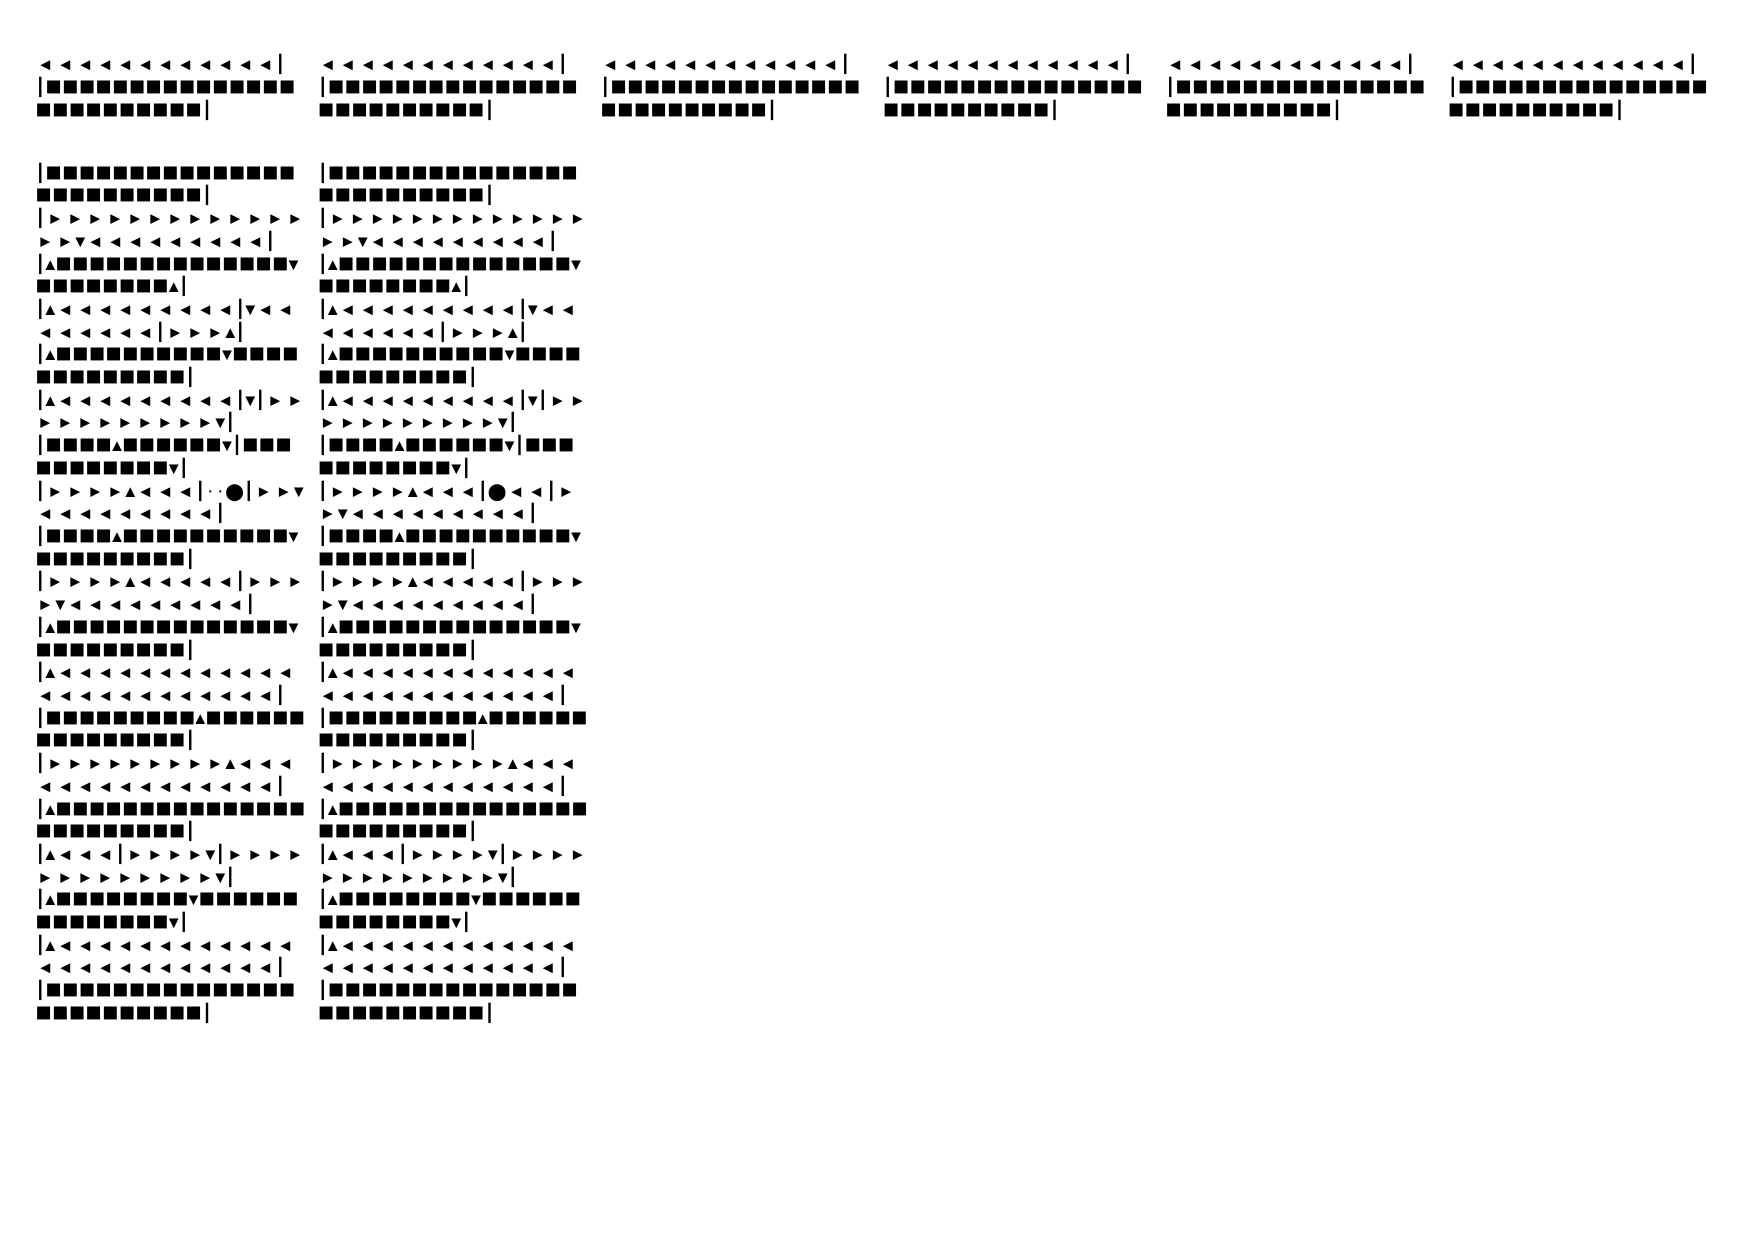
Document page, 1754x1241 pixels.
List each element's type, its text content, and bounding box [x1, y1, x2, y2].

table_header [594, 156, 877, 1030]
table_header ◀◀◀◀◀◀◀◀◀◀◀◀┃ ┃⬛⬛⬛⬛⬛⬛⬛⬛⬛⬛⬛⬛⬛⬛⬛⬛⬛⬛⬛⬛⬛⬛⬛⬛⬛┃ [877, 47, 1159, 127]
table_header ◀◀◀◀◀◀◀◀◀◀◀◀┃ ┃⬛⬛⬛⬛⬛⬛⬛⬛⬛⬛⬛⬛⬛⬛⬛⬛⬛⬛⬛⬛⬛⬛⬛⬛⬛┃ [594, 47, 877, 127]
table_header ┃⬛⬛⬛⬛⬛⬛⬛⬛⬛⬛⬛⬛⬛⬛⬛⬛⬛⬛⬛⬛⬛⬛⬛⬛⬛┃ ┃▶▶▶▶▶▶▶▶▶▶▶▶▶▶▶▼◀◀◀◀◀◀◀◀◀┃ ┃▲⬛⬛⬛⬛⬛⬛⬛⬛⬛⬛⬛⬛⬛⬛▼⬛⬛⬛⬛⬛⬛⬛⬛▲┃ ┃▲◀◀◀◀◀◀◀◀◀┃▼◀◀◀◀◀◀◀◀┃▶▶▶▲┃ ┃▲⬛⬛⬛⬛⬛⬛⬛⬛⬛⬛▼⬛⬛⬛⬛⬛⬛⬛⬛⬛⬛⬛⬛⬛┃ ┃▲◀◀◀◀◀◀◀◀◀┃▼┃▶▶▶▶▶▶▶▶▶▶▶▼┃ ┃⬛⬛⬛⬛▲⬛⬛⬛⬛⬛⬛▼┃⬛⬛⬛⬛⬛⬛⬛⬛⬛⬛⬛▼┃ ┃▶▶▶▶▲◀◀◀┃∙∙⬤┃▶▶▼◀◀◀◀◀◀◀◀◀┃ ┃⬛⬛⬛⬛▲⬛⬛⬛⬛⬛⬛⬛⬛⬛⬛▼⬛⬛⬛⬛⬛⬛⬛⬛⬛┃ ┃▶▶▶▶▲◀◀◀◀◀┃▶▶▶▶▼◀◀◀◀◀◀◀◀◀┃ ┃▲⬛⬛⬛⬛⬛⬛⬛⬛⬛⬛⬛⬛⬛⬛▼⬛⬛⬛⬛⬛⬛⬛⬛⬛┃ ┃▲◀◀◀◀◀◀◀◀◀◀◀◀◀◀◀◀◀◀◀◀◀◀◀◀┃ ┃⬛⬛⬛⬛⬛⬛⬛⬛⬛▲⬛⬛⬛⬛⬛⬛⬛⬛⬛⬛⬛⬛⬛⬛⬛┃ ┃▶▶▶▶▶▶▶▶▶▲◀◀◀◀◀◀◀◀◀◀◀◀◀◀◀┃ ┃▲⬛⬛⬛⬛⬛⬛⬛⬛⬛⬛⬛⬛⬛⬛⬛⬛⬛⬛⬛⬛⬛⬛⬛⬛┃ ┃▲◀◀◀┃▶▶▶▶▼┃▶▶▶▶▶▶▶▶▶▶▶▶▶▼┃ ┃▲⬛⬛⬛⬛⬛⬛⬛⬛▼⬛⬛⬛⬛⬛⬛⬛⬛⬛⬛⬛⬛⬛⬛▼┃ ┃▲◀◀◀◀◀◀◀◀◀◀◀◀◀◀◀◀◀◀◀◀◀◀◀◀┃ ┃⬛⬛⬛⬛⬛⬛⬛⬛⬛⬛⬛⬛⬛⬛⬛⬛⬛⬛⬛⬛⬛⬛⬛⬛⬛┃ [30, 156, 312, 1030]
table_header [1442, 156, 1724, 1030]
table_header ◀◀◀◀◀◀◀◀◀◀◀◀┃ ┃⬛⬛⬛⬛⬛⬛⬛⬛⬛⬛⬛⬛⬛⬛⬛⬛⬛⬛⬛⬛⬛⬛⬛⬛⬛┃ [312, 47, 594, 127]
table_header ┃⬛⬛⬛⬛⬛⬛⬛⬛⬛⬛⬛⬛⬛⬛⬛⬛⬛⬛⬛⬛⬛⬛⬛⬛⬛┃ ┃▶▶▶▶▶▶▶▶▶▶▶▶▶▶▶▼◀◀◀◀◀◀◀◀◀┃ ┃▲⬛⬛⬛⬛⬛⬛⬛⬛⬛⬛⬛⬛⬛⬛▼⬛⬛⬛⬛⬛⬛⬛⬛▲┃ ┃▲◀◀◀◀◀◀◀◀◀┃▼◀◀◀◀◀◀◀◀┃▶▶▶▲┃ ┃▲⬛⬛⬛⬛⬛⬛⬛⬛⬛⬛▼⬛⬛⬛⬛⬛⬛⬛⬛⬛⬛⬛⬛⬛┃ ┃▲◀◀◀◀◀◀◀◀◀┃▼┃▶▶▶▶▶▶▶▶▶▶▶▼┃ ┃⬛⬛⬛⬛▲⬛⬛⬛⬛⬛⬛▼┃⬛⬛⬛⬛⬛⬛⬛⬛⬛⬛⬛▼┃ ┃▶▶▶▶▲◀◀◀┃⬤◀◀┃▶▶▼◀◀◀◀◀◀◀◀◀┃ ┃⬛⬛⬛⬛▲⬛⬛⬛⬛⬛⬛⬛⬛⬛⬛▼⬛⬛⬛⬛⬛⬛⬛⬛⬛┃ ┃▶▶▶▶▲◀◀◀◀◀┃▶▶▶▶▼◀◀◀◀◀◀◀◀◀┃ ┃▲⬛⬛⬛⬛⬛⬛⬛⬛⬛⬛⬛⬛⬛⬛▼⬛⬛⬛⬛⬛⬛⬛⬛⬛┃ ┃▲◀◀◀◀◀◀◀◀◀◀◀◀◀◀◀◀◀◀◀◀◀◀◀◀┃ ┃⬛⬛⬛⬛⬛⬛⬛⬛⬛▲⬛⬛⬛⬛⬛⬛⬛⬛⬛⬛⬛⬛⬛⬛⬛┃ ┃▶▶▶▶▶▶▶▶▶▲◀◀◀◀◀◀◀◀◀◀◀◀◀◀◀┃ ┃▲⬛⬛⬛⬛⬛⬛⬛⬛⬛⬛⬛⬛⬛⬛⬛⬛⬛⬛⬛⬛⬛⬛⬛⬛┃ ┃▲◀◀◀┃▶▶▶▶▼┃▶▶▶▶▶▶▶▶▶▶▶▶▶▼┃ ┃▲⬛⬛⬛⬛⬛⬛⬛⬛▼⬛⬛⬛⬛⬛⬛⬛⬛⬛⬛⬛⬛⬛⬛▼┃ ┃▲◀◀◀◀◀◀◀◀◀◀◀◀◀◀◀◀◀◀◀◀◀◀◀◀┃ ┃⬛⬛⬛⬛⬛⬛⬛⬛⬛⬛⬛⬛⬛⬛⬛⬛⬛⬛⬛⬛⬛⬛⬛⬛⬛┃ [312, 156, 594, 1030]
table_header ◀◀◀◀◀◀◀◀◀◀◀◀┃ ┃⬛⬛⬛⬛⬛⬛⬛⬛⬛⬛⬛⬛⬛⬛⬛⬛⬛⬛⬛⬛⬛⬛⬛⬛⬛┃ [1159, 47, 1442, 127]
table_header [877, 156, 1159, 1030]
table_header ◀◀◀◀◀◀◀◀◀◀◀◀┃ ┃⬛⬛⬛⬛⬛⬛⬛⬛⬛⬛⬛⬛⬛⬛⬛⬛⬛⬛⬛⬛⬛⬛⬛⬛⬛┃ [1442, 47, 1724, 127]
table_header ◀◀◀◀◀◀◀◀◀◀◀◀┃ ┃⬛⬛⬛⬛⬛⬛⬛⬛⬛⬛⬛⬛⬛⬛⬛⬛⬛⬛⬛⬛⬛⬛⬛⬛⬛┃ [30, 47, 312, 127]
table_header [1159, 156, 1442, 1030]
